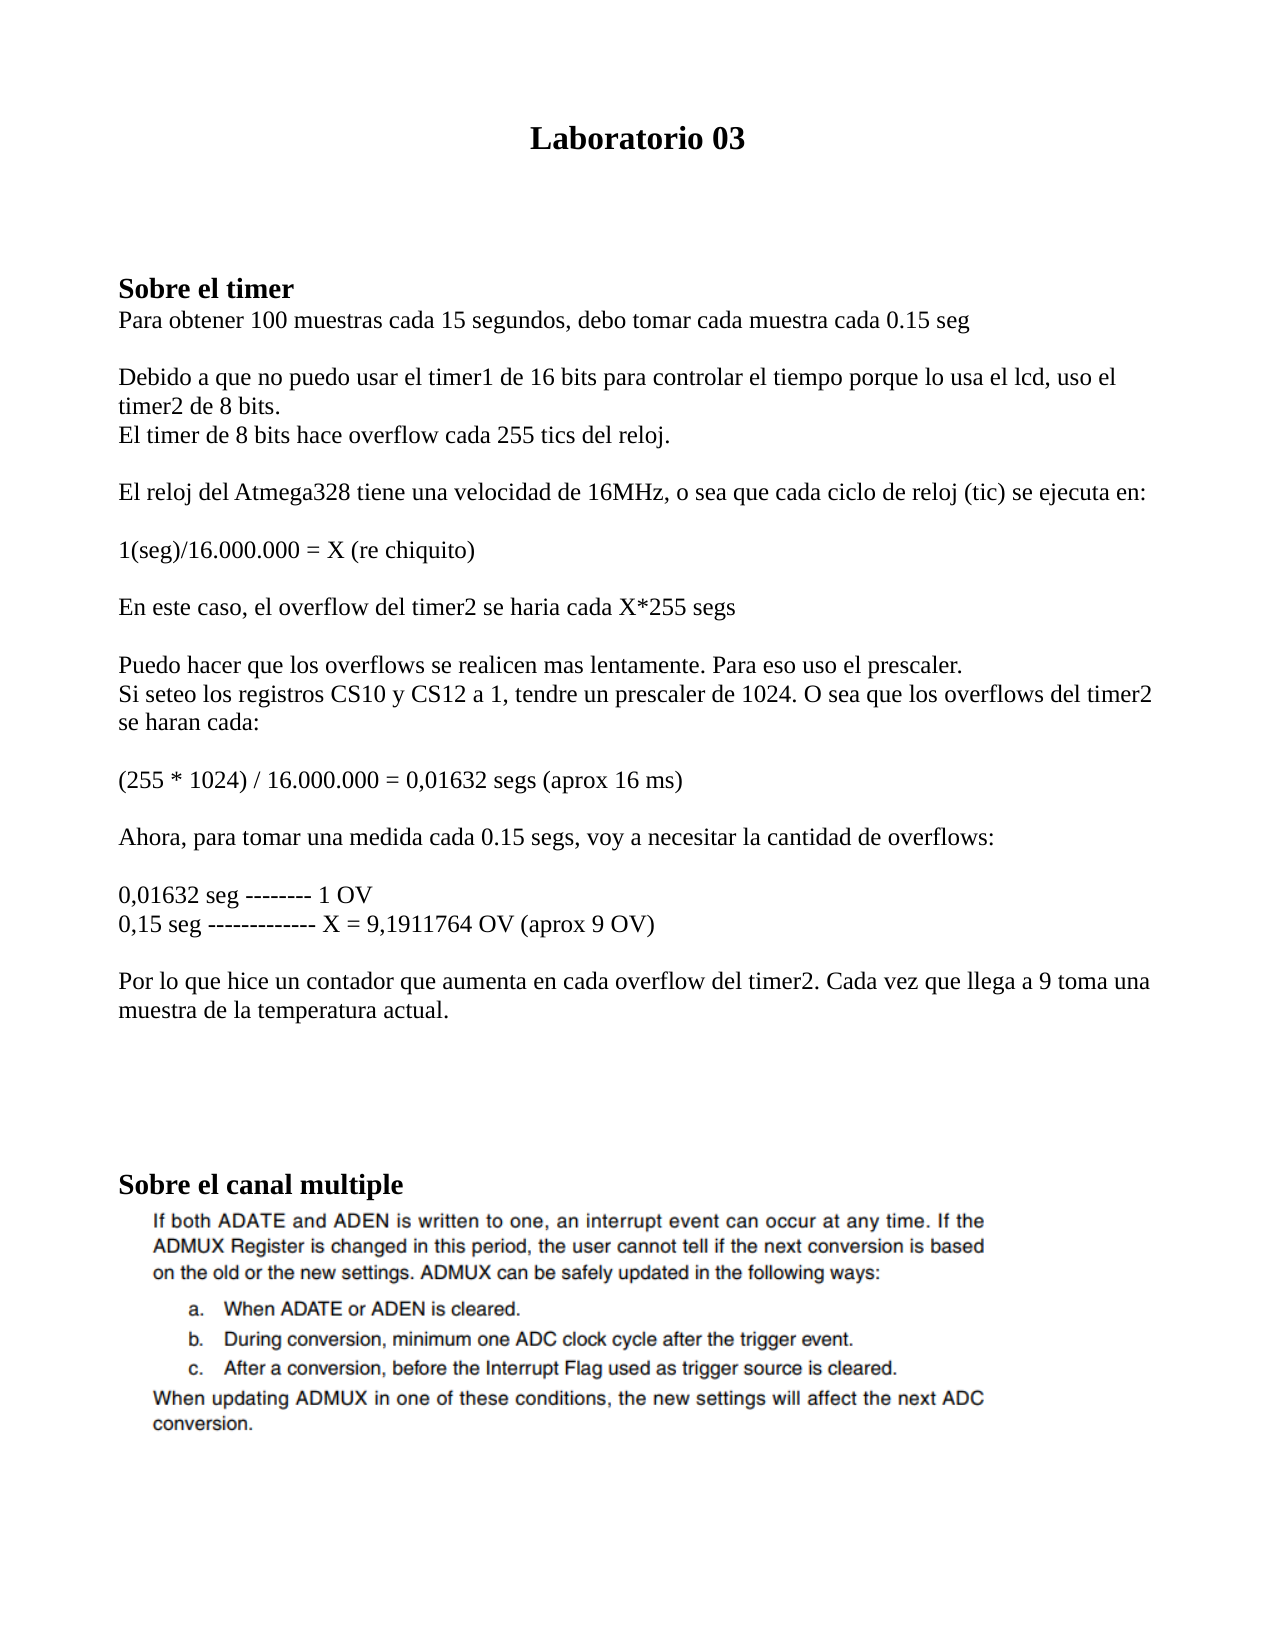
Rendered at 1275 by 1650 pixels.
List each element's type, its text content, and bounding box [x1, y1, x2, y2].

text Puedo hacer que los overflows se realicen mas lentamente. Para eso uso el prescaler. [118, 650, 1157, 679]
text (255 * 1024) / 16.000.000 = 0,01632 segs (aprox 16 ms) [118, 765, 1157, 794]
text El timer de 8 bits hace overflow cada 255 tics del reloj. [118, 420, 1157, 449]
text Laboratorio 03 [118, 118, 1157, 156]
text Ahora, para tomar una medida cada 0.15 segs, voy a necesitar la cantidad de overflows: [118, 822, 1157, 851]
picture [118, 1201, 1024, 1449]
text Si seteo los registros CS10 y CS12 a 1, tendre un prescaler de 1024. O sea que los overflows del timer2 se haran cada: [118, 679, 1157, 765]
text Sobre el canal multiple [118, 1167, 1157, 1201]
text 0,01632 seg -------- 1 OV [118, 880, 1157, 909]
text Sobre el timer [118, 271, 1157, 305]
text Para obtener 100 muestras cada 15 segundos, debo tomar cada muestra cada 0.15 seg [118, 305, 1157, 334]
text 0,15 seg ------------- X = 9,1911764 OV (aprox 9 OV) [118, 909, 1157, 937]
text El reloj del Atmega328 tiene una velocidad de 16MHz, o sea que cada ciclo de reloj (tic) se ejecuta en: [118, 477, 1157, 506]
text Debido a que no puedo usar el timer1 de 16 bits para controlar el tiempo porque lo usa el lcd, uso el timer2 de 8 bits. [118, 362, 1157, 420]
text Por lo que hice un contador que aumenta en cada overflow del timer2. Cada vez que llega a 9 toma una muestra de la temperatura actual. [118, 966, 1157, 1024]
text 1(seg)/16.000.000 = X (re chiquito) [118, 535, 1157, 564]
text En este caso, el overflow del timer2 se haria cada X*255 segs [118, 592, 1157, 621]
